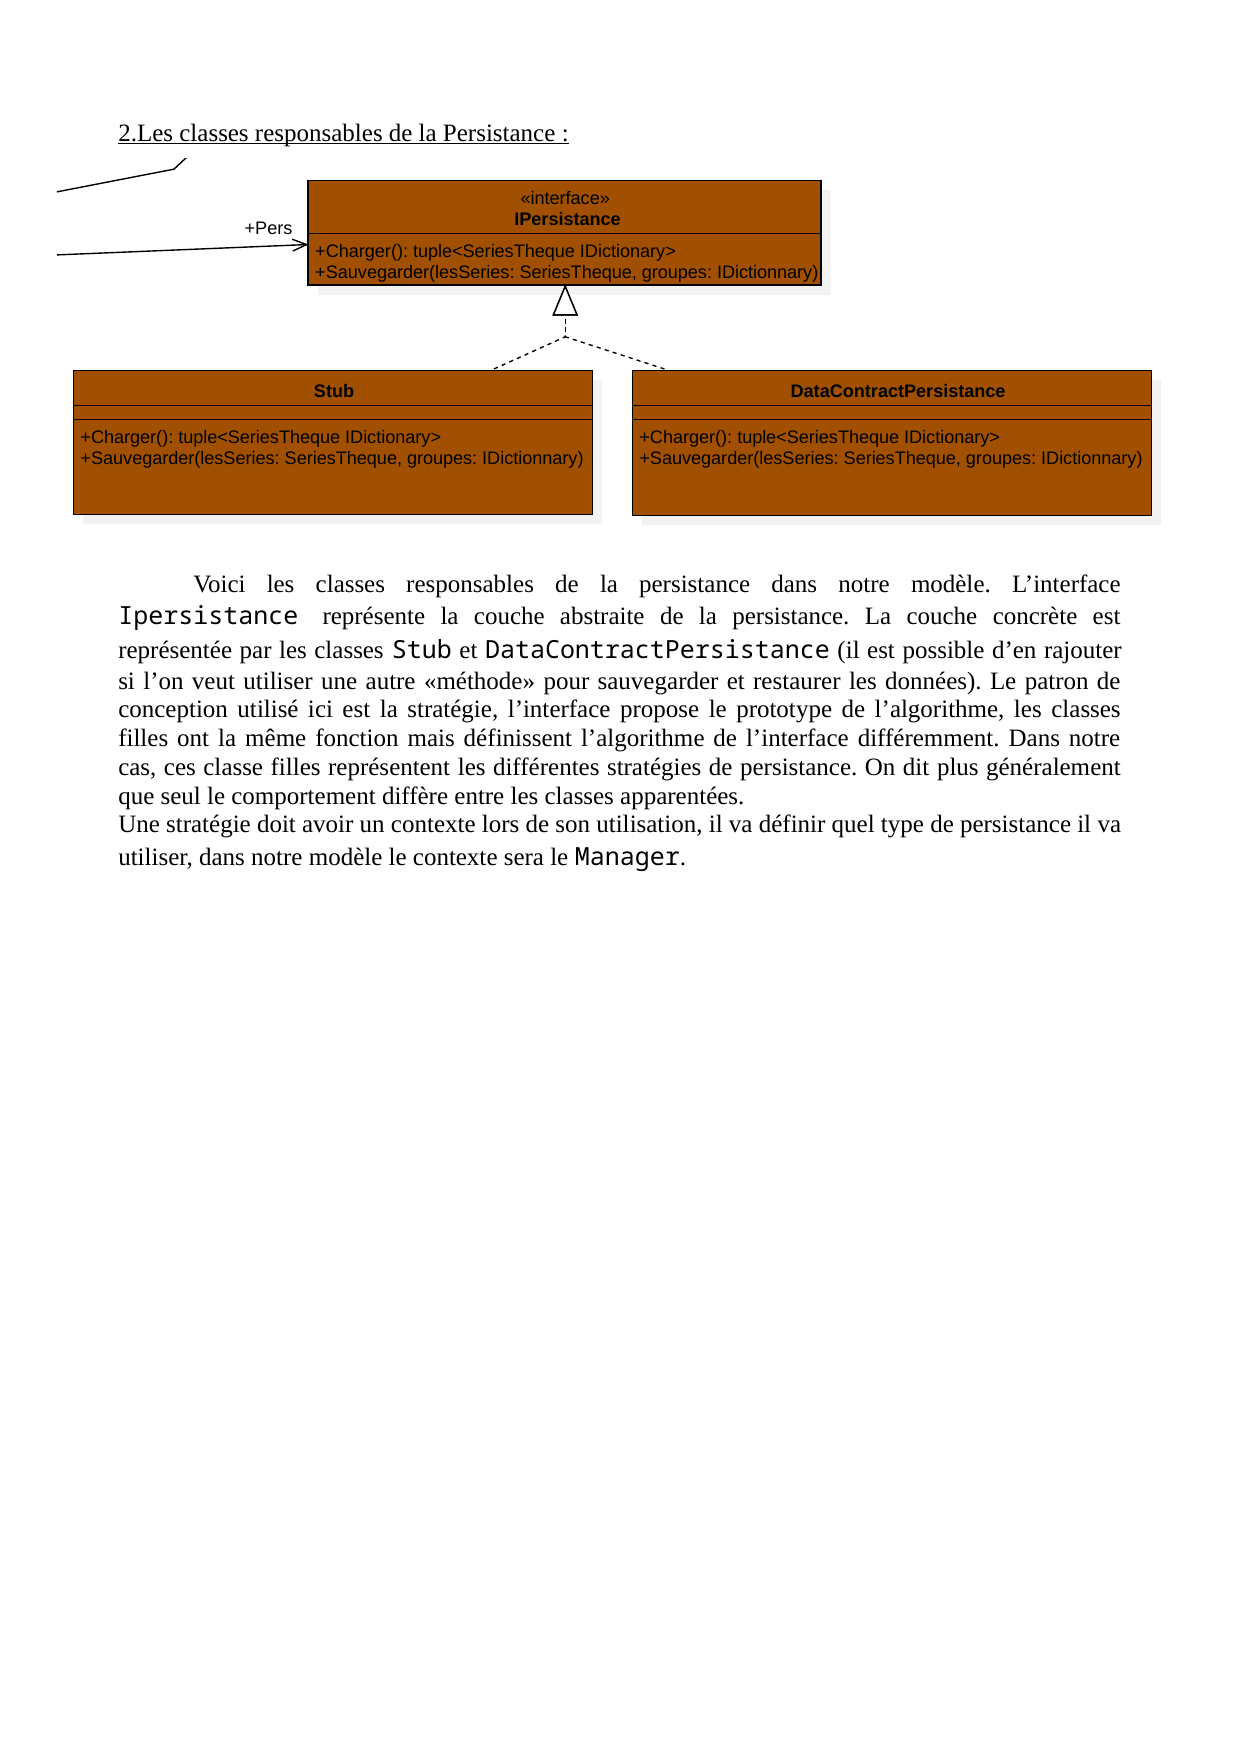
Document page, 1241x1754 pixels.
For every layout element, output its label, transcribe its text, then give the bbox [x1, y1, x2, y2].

text 2.Les classes responsables de la Persistance : [118, 118, 1122, 147]
text Voici les classes responsables de la persistance dans notre modèle. L’interface Ipersistance représente la couche abstraite de la persistance. La couche concrète est représentée par les classes Stub et DataContractPersistance (il est possible d’en rajouter si l’on veut utiliser une autre «méthode» pour sauvegarder et restaurer les données). Le patron de conception utilisé ici est la stratégie, l’interface propose le prototype de l’algorithme, les classes filles ont la même fonction mais définissent l’algorithme de l’interface différemment. Dans notre cas, ces classe filles représentent les différentes stratégies de persistance. On dit plus généralement que seul le comportement diffère entre les classes apparentées. [118, 569, 1122, 809]
text Une stratégie doit avoir un contexte lors de son utilisation, il va définir quel type de persistance il va utiliser, dans notre modèle le contexte sera le Manager. [118, 809, 1122, 872]
